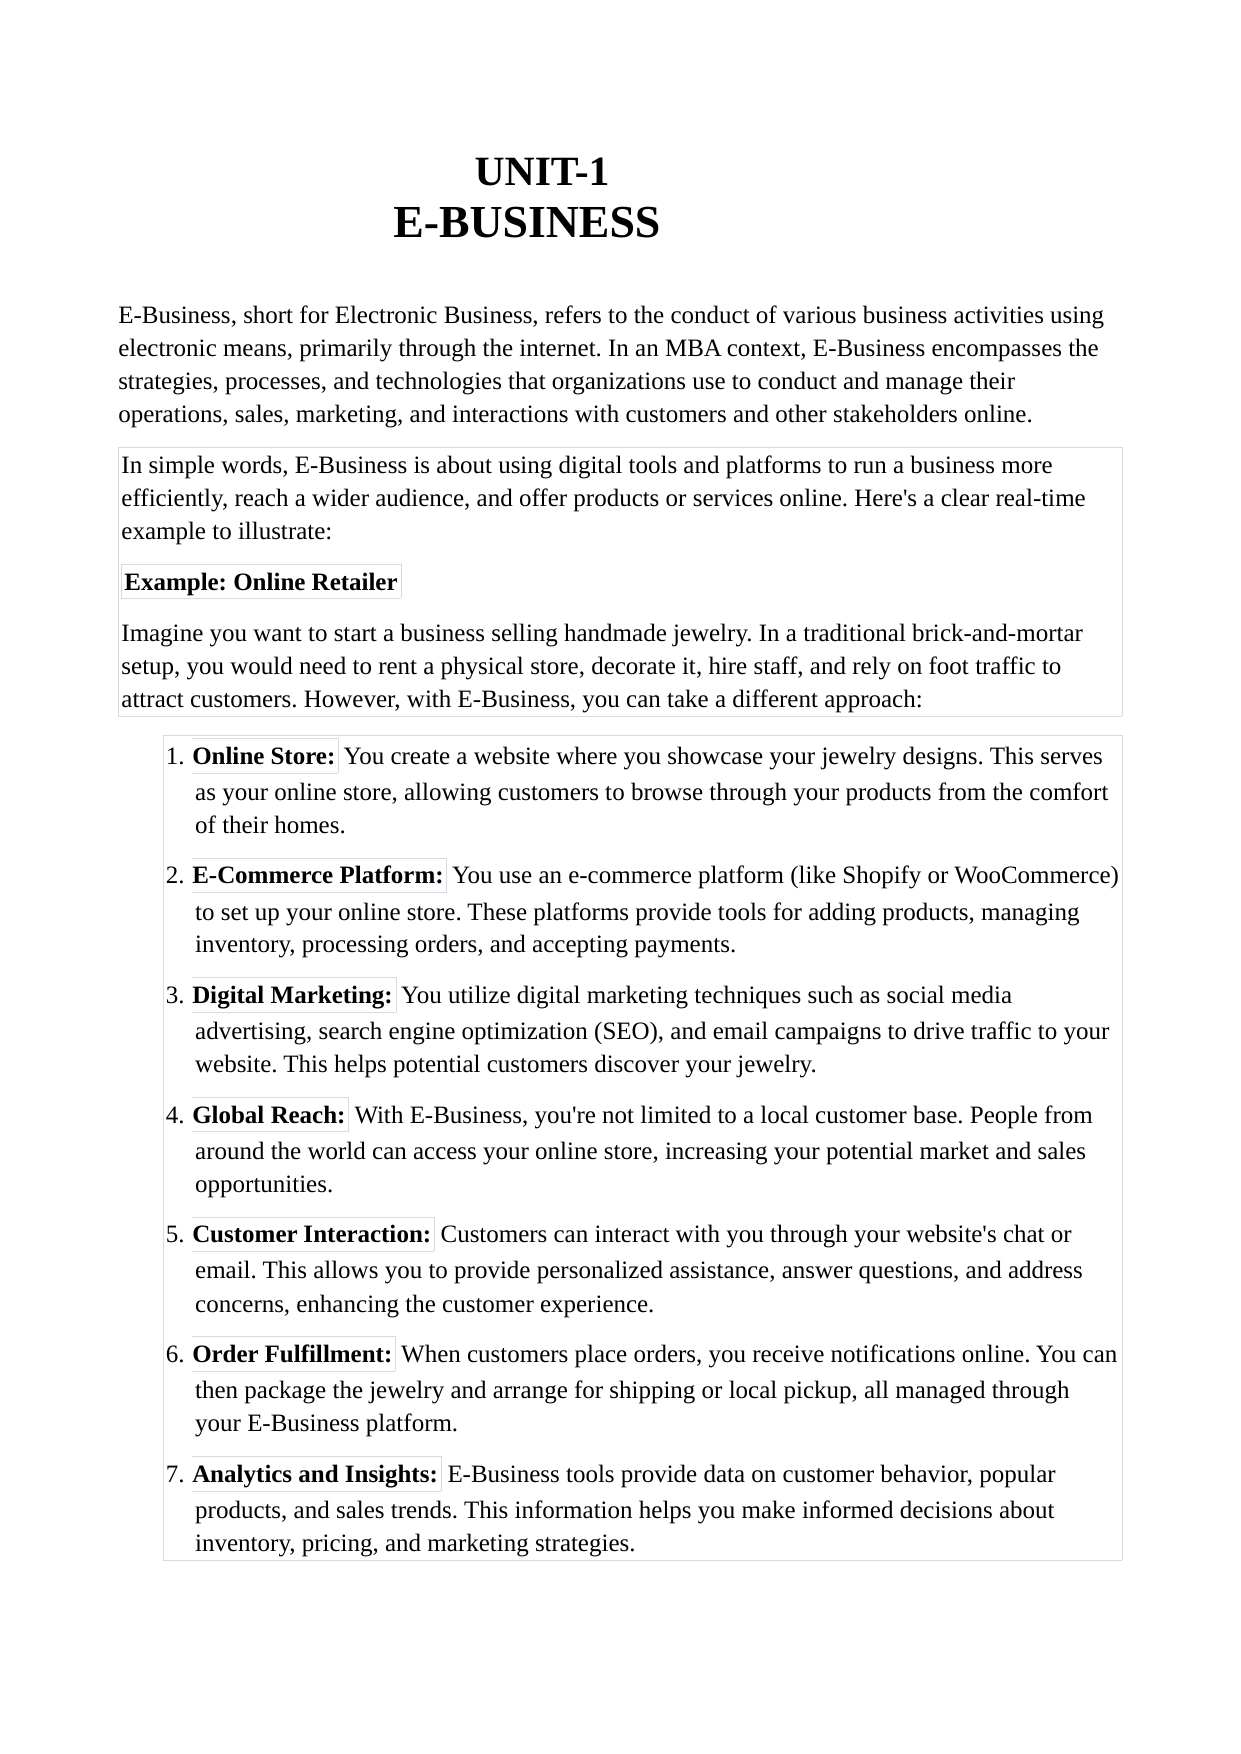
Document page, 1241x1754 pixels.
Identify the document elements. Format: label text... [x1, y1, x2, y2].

list Digital Marketing: You utilize digital marketing techniques such as social media advertising, search engine optimization (SEO), and email campaigns to drive traffic to your website. This helps potential customers discover your jewelry. [164, 974, 1122, 1078]
text In simple words, E-Business is about using digital tools and platforms to run a business more efficiently, reach a wider audience, and offer products or services online. Here's a clear real-time example to illustrate: [119, 448, 1122, 545]
list Global Reach: With E-Business, you're not limited to a local customer base. People from around the world can access your online store, increasing your potential market and sales opportunities. [164, 1094, 1122, 1198]
list Order Fulfillment: When customers place orders, you receive notifications online. You can then package the jewelry and arrange for shipping or local pickup, all managed through your E-Business platform. [164, 1333, 1122, 1437]
text Imagine you want to start a business selling handmade jewelry. In a traditional brick-and-mortar setup, you would need to rent a physical store, decorate it, hire staff, and rely on foot traffic to attract customers. However, with E-Business, you can take a different approach: [119, 615, 1122, 716]
list Online Store: You create a website where you showcase your jewelry designs. This serves as your online store, allowing customers to browse through your products from the comfort of their homes. [164, 736, 1122, 839]
text E-BUSINESS [118, 195, 1122, 247]
text E-Business, short for Electronic Business, refers to the conduct of various business activities using electronic means, primarily through the internet. In an MBA context, E-Business encompasses the strategies, processes, and technologies that organizations use to conduct and manage their operations, sales, marketing, and interactions with customers and other stakeholders online. [118, 300, 1122, 428]
list E-Commerce Platform: You use an e-commerce platform (like Shopify or WooCommerce) to set up your online store. These platforms provide tools for adding products, managing inventory, processing orders, and accepting payments. [164, 854, 1122, 958]
list Analytics and Insights: E-Business tools provide data on customer behavior, popular products, and sales trends. This information helps you make informed decisions about inventory, pricing, and marketing strategies. [164, 1453, 1122, 1560]
list Customer Interaction: Customers can interact with you through your website's chat or email. This allows you to provide personalized assistance, answer questions, and address concerns, enhancing the customer experience. [164, 1213, 1122, 1317]
text UNIT-1 [118, 147, 1122, 195]
text Example: Online Retailer [119, 561, 1122, 598]
